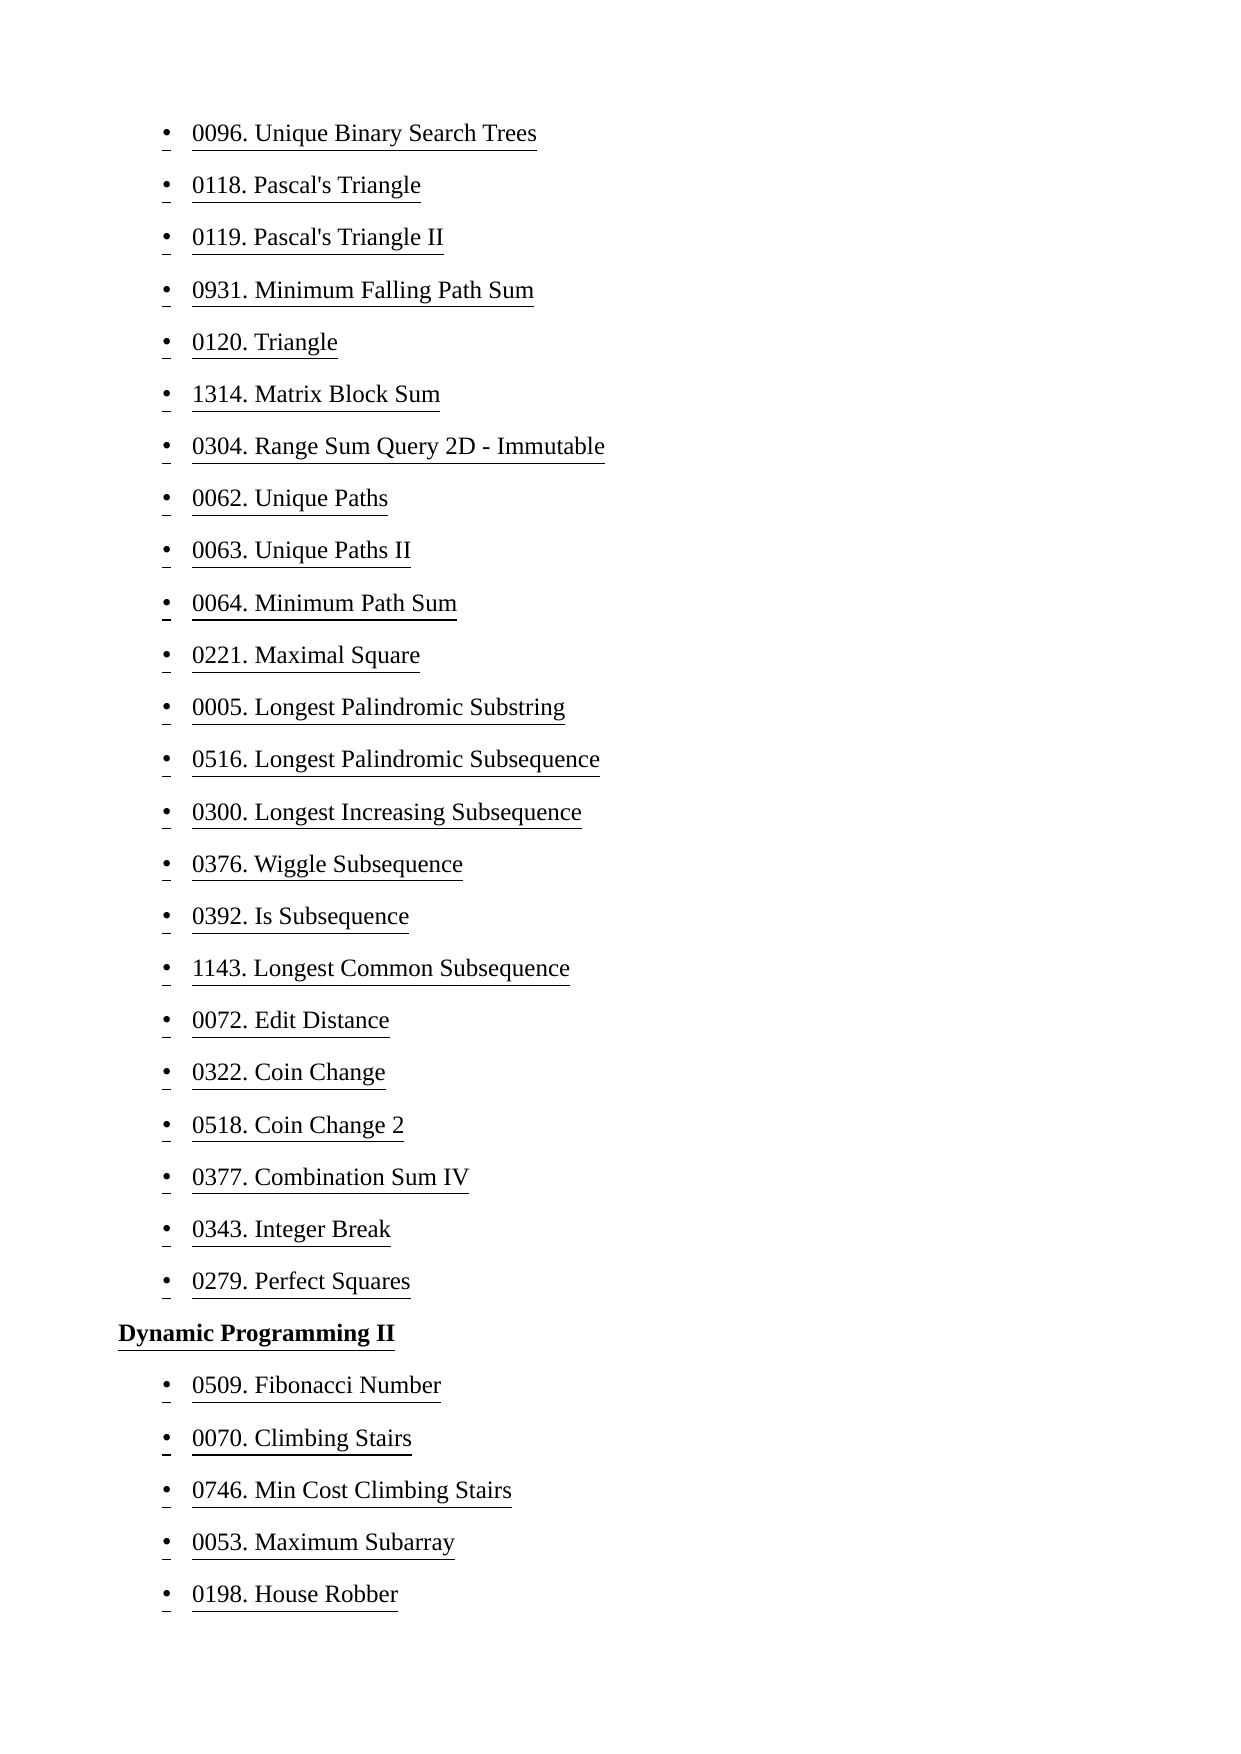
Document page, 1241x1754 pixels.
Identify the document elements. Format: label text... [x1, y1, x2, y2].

list 0746. Min Cost Climbing Stairs [162, 1475, 1122, 1508]
list 0118. Pascal's Triangle [162, 170, 1122, 203]
list 0053. Maximum Subarray [162, 1527, 1122, 1560]
list 0518. Coin Change 2 [162, 1110, 1122, 1142]
list 1143. Longest Common Subsequence [162, 953, 1122, 986]
text Dynamic Programming II [118, 1318, 1122, 1351]
list 0322. Coin Change [162, 1057, 1122, 1090]
list 0931. Minimum Falling Path Sum [162, 275, 1122, 307]
list 0198. House Robber [162, 1579, 1122, 1612]
list 0377. Combination Sum IV [162, 1162, 1122, 1194]
list 0005. Longest Palindromic Substring [162, 692, 1122, 725]
list 0343. Integer Break [162, 1214, 1122, 1247]
list 0509. Fibonacci Number [162, 1371, 1122, 1403]
list 0070. Climbing Stairs [162, 1423, 1122, 1456]
list 0096. Unique Binary Search Trees [162, 118, 1122, 151]
list 0279. Perfect Squares [162, 1266, 1122, 1299]
list 0064. Minimum Path Sum [162, 588, 1122, 621]
list 0072. Edit Distance [162, 1005, 1122, 1038]
list 0376. Wiggle Subsequence [162, 849, 1122, 881]
list 0119. Pascal's Triangle II [162, 222, 1122, 255]
list 1314. Matrix Block Sum [162, 379, 1122, 412]
list 0304. Range Sum Query 2D - Immutable [162, 431, 1122, 464]
list 0120. Triangle [162, 327, 1122, 359]
list 0063. Unique Paths II [162, 536, 1122, 568]
list 0516. Longest Palindromic Subsequence [162, 744, 1122, 777]
list 0392. Is Subsequence [162, 901, 1122, 934]
list 0062. Unique Paths [162, 483, 1122, 516]
list 0221. Maximal Square [162, 640, 1122, 673]
list 0300. Longest Increasing Subsequence [162, 797, 1122, 829]
